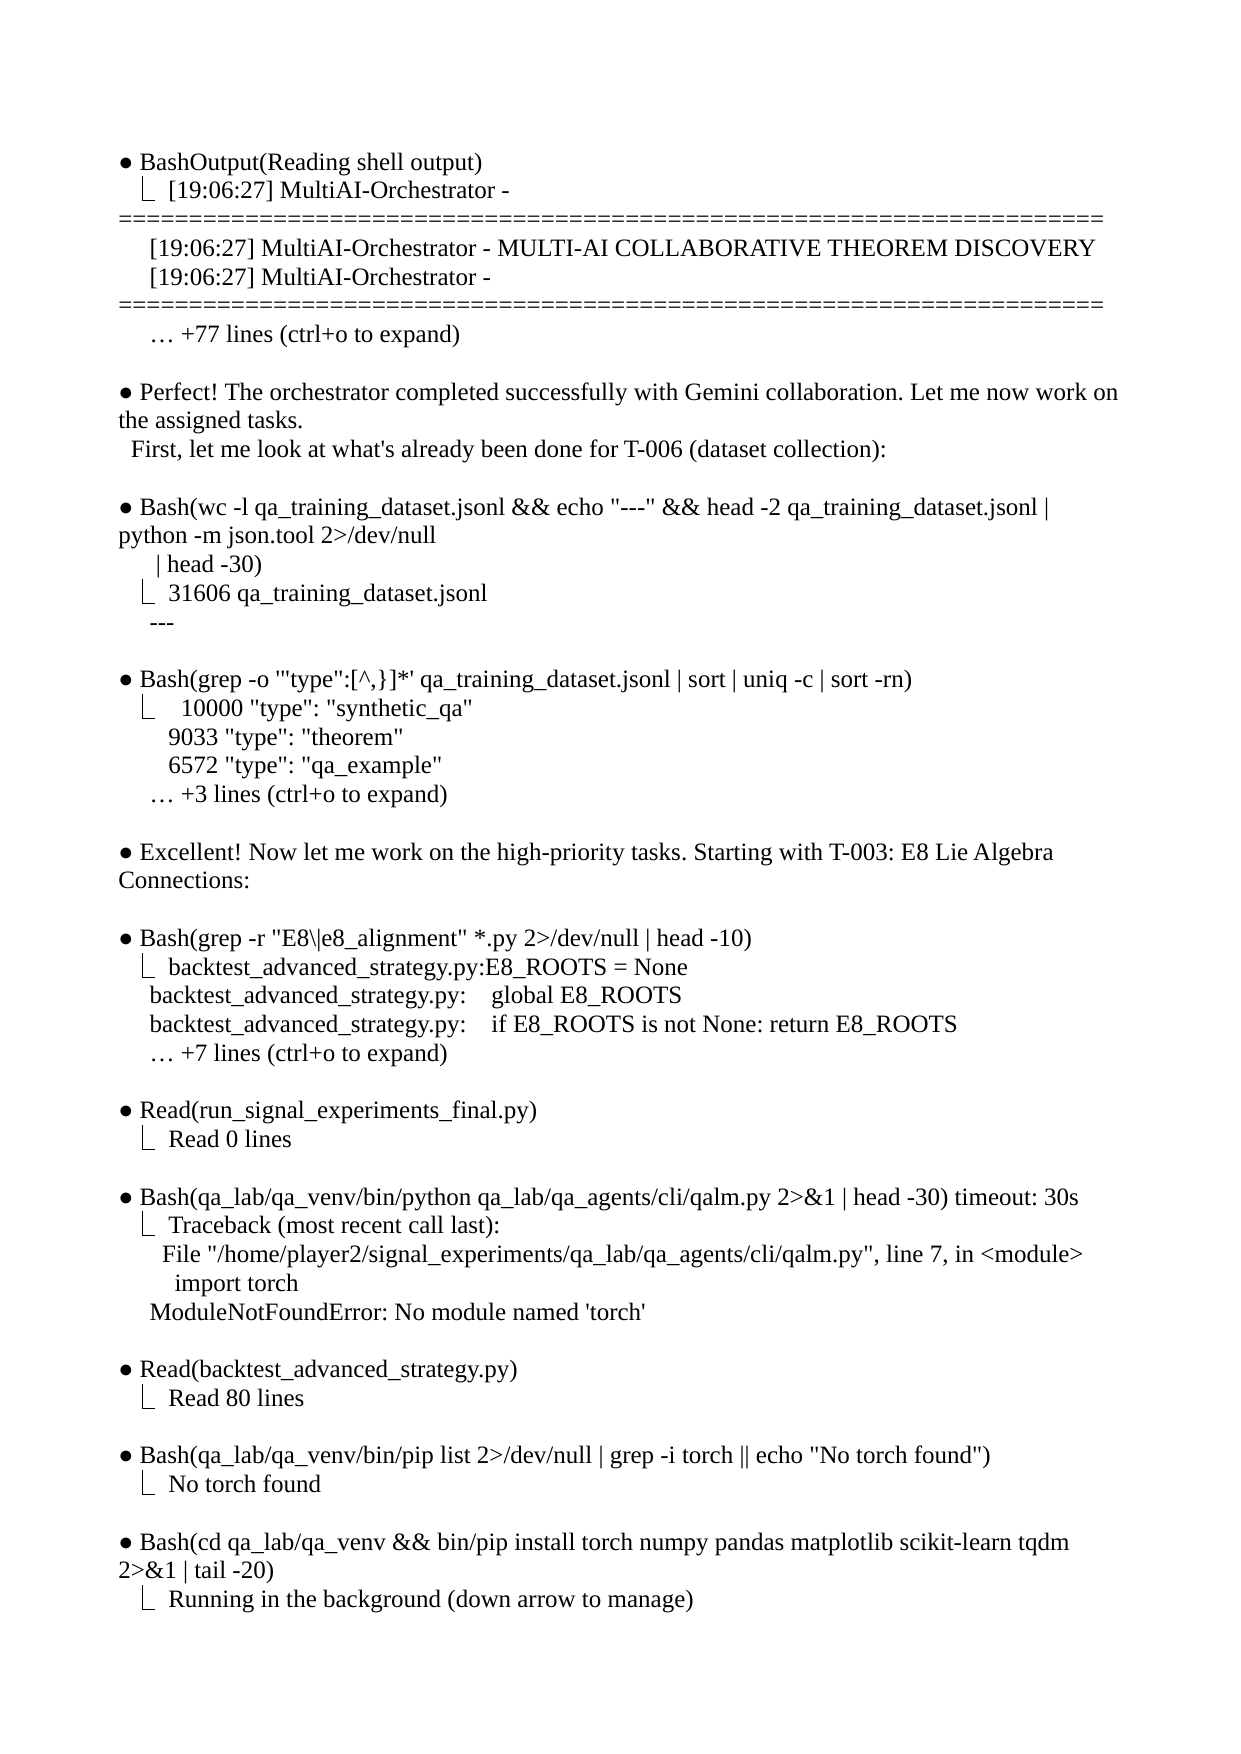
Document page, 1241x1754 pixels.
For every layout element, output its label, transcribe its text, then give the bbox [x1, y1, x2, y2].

text ● Read(run_signal_experiments_final.py) [118, 1096, 1122, 1124]
text ModuleNotFoundError: No module named 'torch' [118, 1297, 1122, 1326]
text … +7 lines (ctrl+o to expand) [118, 1038, 1122, 1067]
text [19:06:27] MultiAI-Orchestrator - MULTI-AI COLLABORATIVE THEOREM DISCOVERY [118, 233, 1122, 262]
text [19:06:27] MultiAI-Orchestrator - ====================================================================== [118, 262, 1122, 319]
text ● Excellent! Now let me work on the high-priority tasks. Starting with T-003: E8 Lie Algebra Connections: [118, 837, 1122, 894]
text --- [118, 607, 1122, 636]
text ● Bash(cd qa_lab/qa_venv && bin/pip install torch numpy pandas matplotlib scikit-learn tqdm 2>&1 | tail -20) [118, 1527, 1122, 1584]
text ⎿ 31606 qa_training_dataset.jsonl [118, 578, 1122, 607]
text … +77 lines (ctrl+o to expand) [118, 319, 1122, 348]
text ⎿ [19:06:27] MultiAI-Orchestrator - ====================================================================== [118, 176, 1122, 233]
text ⎿ Read 80 lines [118, 1383, 1122, 1412]
text | head -30) [118, 549, 1122, 578]
text ⎿ 10000 "type": "synthetic_qa" [118, 693, 1122, 722]
text ● Read(backtest_advanced_strategy.py) [118, 1354, 1122, 1383]
text ● Bash(qa_lab/qa_venv/bin/pip list 2>/dev/null | grep -i torch || echo "No torch found") [118, 1441, 1122, 1469]
text ● Bash(grep -o '"type":[^,}]*' qa_training_dataset.jsonl | sort | uniq -c | sort -rn) [118, 664, 1122, 693]
text ⎿ backtest_advanced_strategy.py:E8_ROOTS = None [118, 952, 1122, 981]
text import torch [118, 1268, 1122, 1297]
text ● BashOutput(Reading shell output) [118, 147, 1122, 176]
text … +3 lines (ctrl+o to expand) [118, 779, 1122, 808]
text backtest_advanced_strategy.py: global E8_ROOTS [118, 981, 1122, 1009]
text File "/home/player2/signal_experiments/qa_lab/qa_agents/cli/qalm.py", line 7, in <module> [118, 1239, 1122, 1268]
text ● Bash(wc -l qa_training_dataset.jsonl && echo "---" && head -2 qa_training_dataset.jsonl | python -m json.tool 2>/dev/null [118, 492, 1122, 549]
text ⎿ Running in the background (down arrow to manage) [118, 1584, 1122, 1613]
text ● Perfect! The orchestrator completed successfully with Gemini collaboration. Let me now work on the assigned tasks. [118, 377, 1122, 434]
text ● Bash(qa_lab/qa_venv/bin/python qa_lab/qa_agents/cli/qalm.py 2>&1 | head -30) timeout: 30s [118, 1182, 1122, 1211]
text First, let me look at what's already been done for T-006 (dataset collection): [118, 434, 1122, 463]
text ⎿ Read 0 lines [118, 1124, 1122, 1153]
text ⎿ Traceback (most recent call last): [118, 1211, 1122, 1239]
text ⎿ No torch found [118, 1469, 1122, 1498]
text backtest_advanced_strategy.py: if E8_ROOTS is not None: return E8_ROOTS [118, 1009, 1122, 1038]
text ● Bash(grep -r "E8\|e8_alignment" *.py 2>/dev/null | head -10) [118, 923, 1122, 952]
text 9033 "type": "theorem" [118, 722, 1122, 751]
text 6572 "type": "qa_example" [118, 751, 1122, 779]
